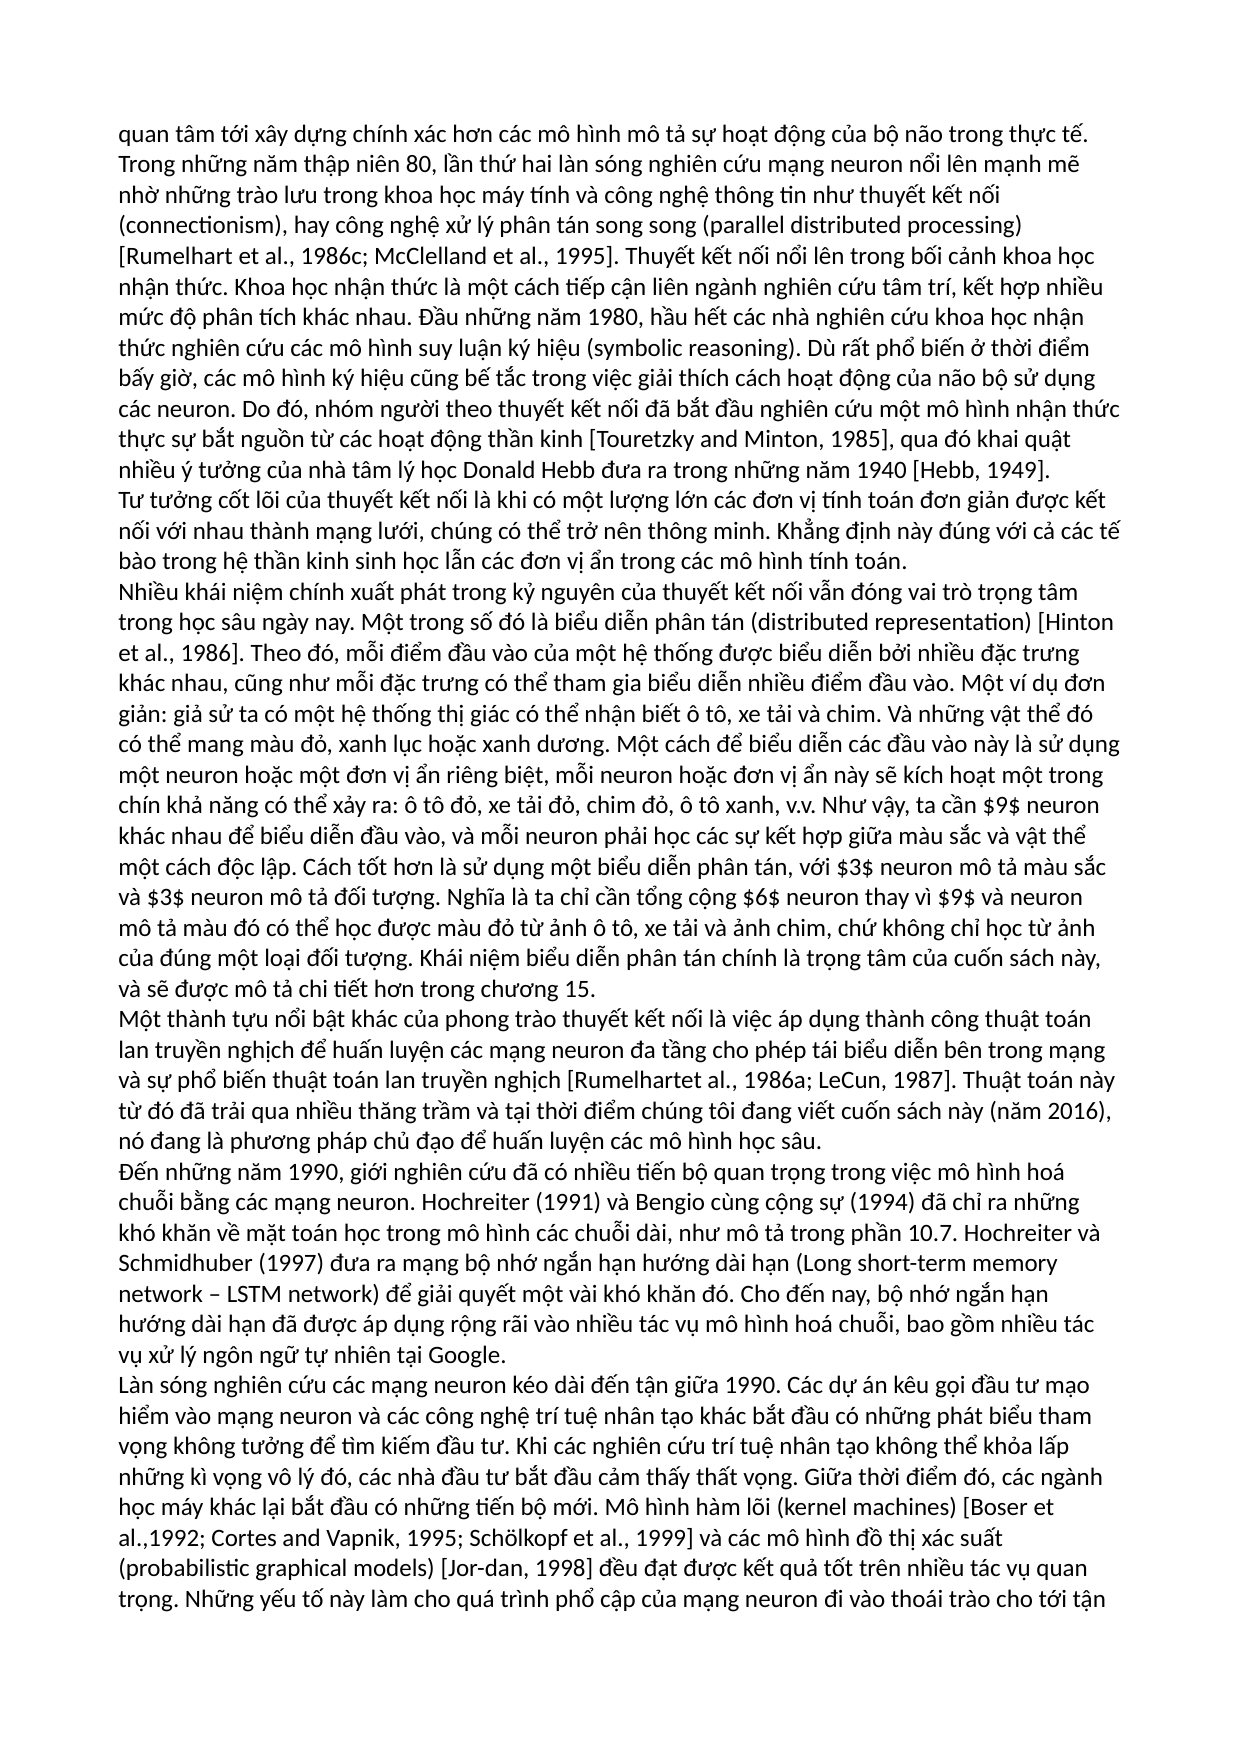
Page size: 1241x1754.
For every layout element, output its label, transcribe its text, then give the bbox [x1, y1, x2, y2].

text Nhiều khái niệm chính xuất phát trong kỷ nguyên của thuyết kết nối vẫn đóng vai trò trọng tâm trong học sâu ngày nay. Một trong số đó là biểu diễn phân tán (distributed representation) [Hinton et al., 1986]. Theo đó, mỗi điểm đầu vào của một hệ thống được biểu diễn bởi nhiều đặc trưng khác nhau, cũng như mỗi đặc trưng có thể tham gia biểu diễn nhiều điểm đầu vào. Một ví dụ đơn giản: giả sử ta có một hệ thống thị giác có thể nhận biết ô tô, xe tải và chim. Và những vật thể đó có thể mang màu đỏ, xanh lục hoặc xanh dương. Một cách để biểu diễn các đầu vào này là sử dụng một neuron hoặc một đơn vị ẩn riêng biệt, mỗi neuron hoặc đơn vị ẩn này sẽ kích hoạt một trong chín khả năng có thể xảy ra: ô tô đỏ, xe tải đỏ, chim đỏ, ô tô xanh, v.v. Như vậy, ta cần $9$ neuron khác nhau để biểu diễn đầu vào, và mỗi neuron phải học các sự kết hợp giữa màu sắc và vật thể một cách độc lập. Cách tốt hơn là sử dụng một biểu diễn phân tán, với $3$ neuron mô tả màu sắc và $3$ neuron mô tả đối tượng. Nghĩa là ta chỉ cần tổng cộng $6$ neuron thay vì $9$ và neuron mô tả màu đó có thể học được màu đỏ từ ảnh ô tô, xe tải và ảnh chim, chứ không chỉ học từ ảnh của đúng một loại đối tượng. Khái niệm biểu diễn phân tán chính là trọng tâm của cuốn sách này, và sẽ được mô tả chi tiết hơn trong chương 15. [118, 576, 1122, 1003]
text Đến những năm 1990, giới nghiên cứu đã có nhiều tiến bộ quan trọng trong việc mô hình hoá chuỗi bằng các mạng neuron. Hochreiter (1991) và Bengio cùng cộng sự (1994) đã chỉ ra những khó khăn về mặt toán học trong mô hình các chuỗi dài, như mô tả trong phần 10.7. Hochreiter và Schmidhuber (1997) đưa ra mạng bộ nhớ ngắn hạn hướng dài hạn (Long short-term memory network – LSTM network) để giải quyết một vài khó khăn đó. Cho đến nay, bộ nhớ ngắn hạn hướng dài hạn đã được áp dụng rộng rãi vào nhiều tác vụ mô hình hoá chuỗi, bao gồm nhiều tác vụ xử lý ngôn ngữ tự nhiên tại Google. [118, 1156, 1122, 1369]
text Một thành tựu nổi bật khác của phong trào thuyết kết nối là việc áp dụng thành công thuật toán lan truyền nghịch để huấn luyện các mạng neuron đa tầng cho phép tái biểu diễn bên trong mạng và sự phổ biến thuật toán lan truyền nghịch [Rumelhartet al., 1986a; LeCun, 1987]. Thuật toán này từ đó đã trải qua nhiều thăng trầm và tại thời điểm chúng tôi đang viết cuốn sách này (năm 2016), nó đang là phương pháp chủ đạo để huấn luyện các mô hình học sâu. [118, 1003, 1122, 1156]
text Tư tưởng cốt lõi của thuyết kết nối là khi có một lượng lớn các đơn vị tính toán đơn giản được kết nối với nhau thành mạng lưới, chúng có thể trở nên thông minh. Khẳng định này đúng với cả các tế bào trong hệ thần kinh sinh học lẫn các đơn vị ẩn trong các mô hình tính toán. [118, 484, 1122, 576]
text quan tâm tới xây dựng chính xác hơn các mô hình mô tả sự hoạt động của bộ não trong thực tế. [118, 118, 1122, 149]
text Trong những năm thập niên 80, lần thứ hai làn sóng nghiên cứu mạng neuron nổi lên mạnh mẽ nhờ những trào lưu trong khoa học máy tính và công nghệ thông tin như thuyết kết nối (connectionism), hay công nghệ xử lý phân tán song song (parallel distributed processing)[Rumelhart et al., 1986c; McClelland et al., 1995]. Thuyết kết nối nổi lên trong bối cảnh khoa học nhận thức. Khoa học nhận thức là một cách tiếp cận liên ngành nghiên cứu tâm trí, kết hợp nhiều mức độ phân tích khác nhau. Đầu những năm 1980, hầu hết các nhà nghiên cứu khoa học nhận thức nghiên cứu các mô hình suy luận ký hiệu (symbolic reasoning). Dù rất phổ biến ở thời điểm bấy giờ, các mô hình ký hiệu cũng bế tắc trong việc giải thích cách hoạt động của não bộ sử dụng các neuron. Do đó, nhóm người theo thuyết kết nối đã bắt đầu nghiên cứu một mô hình nhận thức thực sự bắt nguồn từ các hoạt động thần kinh [Touretzky and Minton, 1985], qua đó khai quật nhiều ý tưởng của nhà tâm lý học Donald Hebb đưa ra trong những năm 1940 [Hebb, 1949]. [118, 149, 1122, 484]
text Làn sóng nghiên cứu các mạng neuron kéo dài đến tận giữa 1990. Các dự án kêu gọi đầu tư mạo hiểm vào mạng neuron và các công nghệ trí tuệ nhân tạo khác bắt đầu có những phát biểu tham vọng không tưởng để tìm kiếm đầu tư. Khi các nghiên cứu trí tuệ nhân tạo không thể khỏa lấp những kì vọng vô lý đó, các nhà đầu tư bắt đầu cảm thấy thất vọng. Giữa thời điểm đó, các ngành học máy khác lại bắt đầu có những tiến bộ mới. Mô hình hàm lõi (kernel machines) [Boser et al.,1992; Cortes and Vapnik, 1995; Schölkopf et al., 1999] và các mô hình đồ thị xác suất (probabilistic graphical models) [Jor-dan, 1998] đều đạt được kết quả tốt trên nhiều tác vụ quan trọng. Những yếu tố này làm cho quá trình phổ cập của mạng neuron đi vào thoái trào cho tới tận [118, 1369, 1122, 1614]
